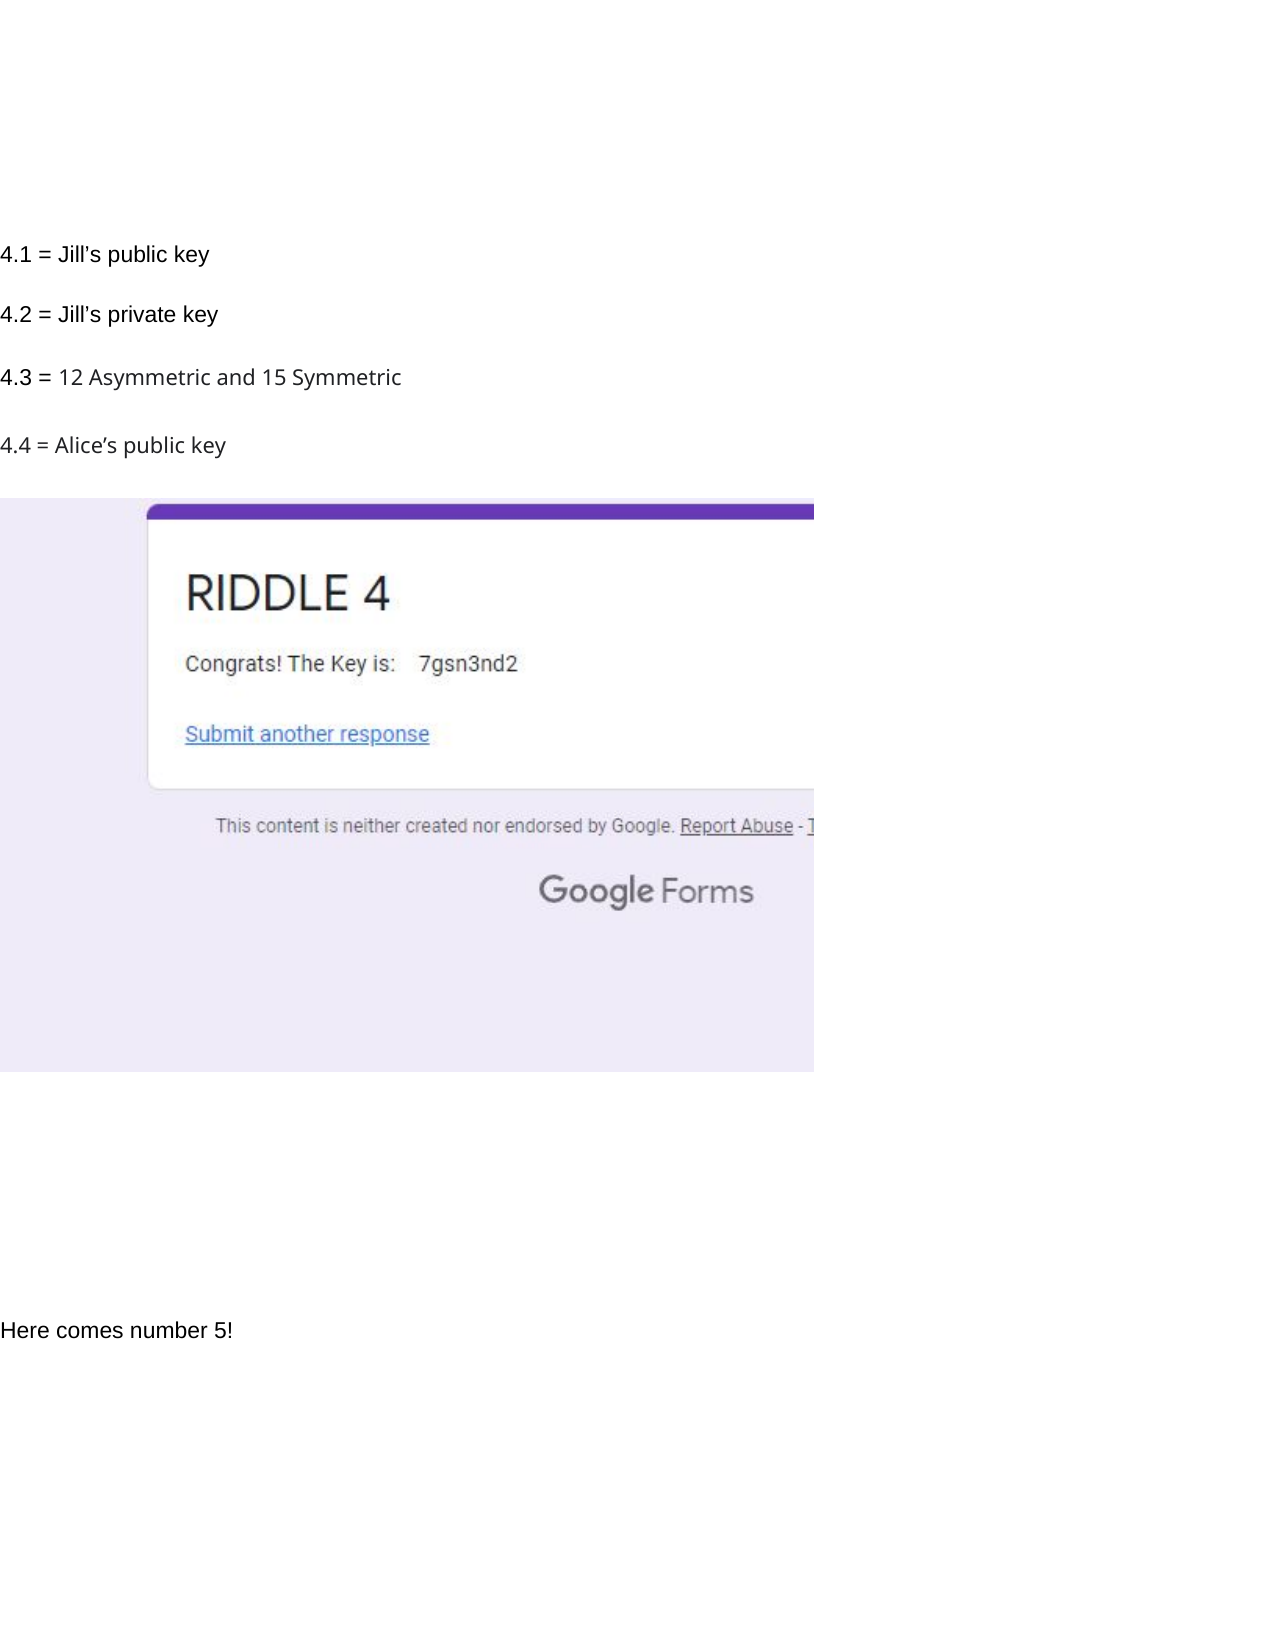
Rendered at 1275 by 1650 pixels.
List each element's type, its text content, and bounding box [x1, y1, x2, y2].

text 4.2 = Jill’s private key [0, 301, 1275, 327]
text Here comes number 5! [0, 1317, 1275, 1343]
text 4.1 = Jill’s public key [0, 241, 1275, 267]
text 4.3 = 12 Asymmetric and 15 Symmetric [0, 361, 1275, 391]
text 4.4 = Alice’s public key [0, 430, 1275, 459]
picture [0, 498, 814, 1072]
